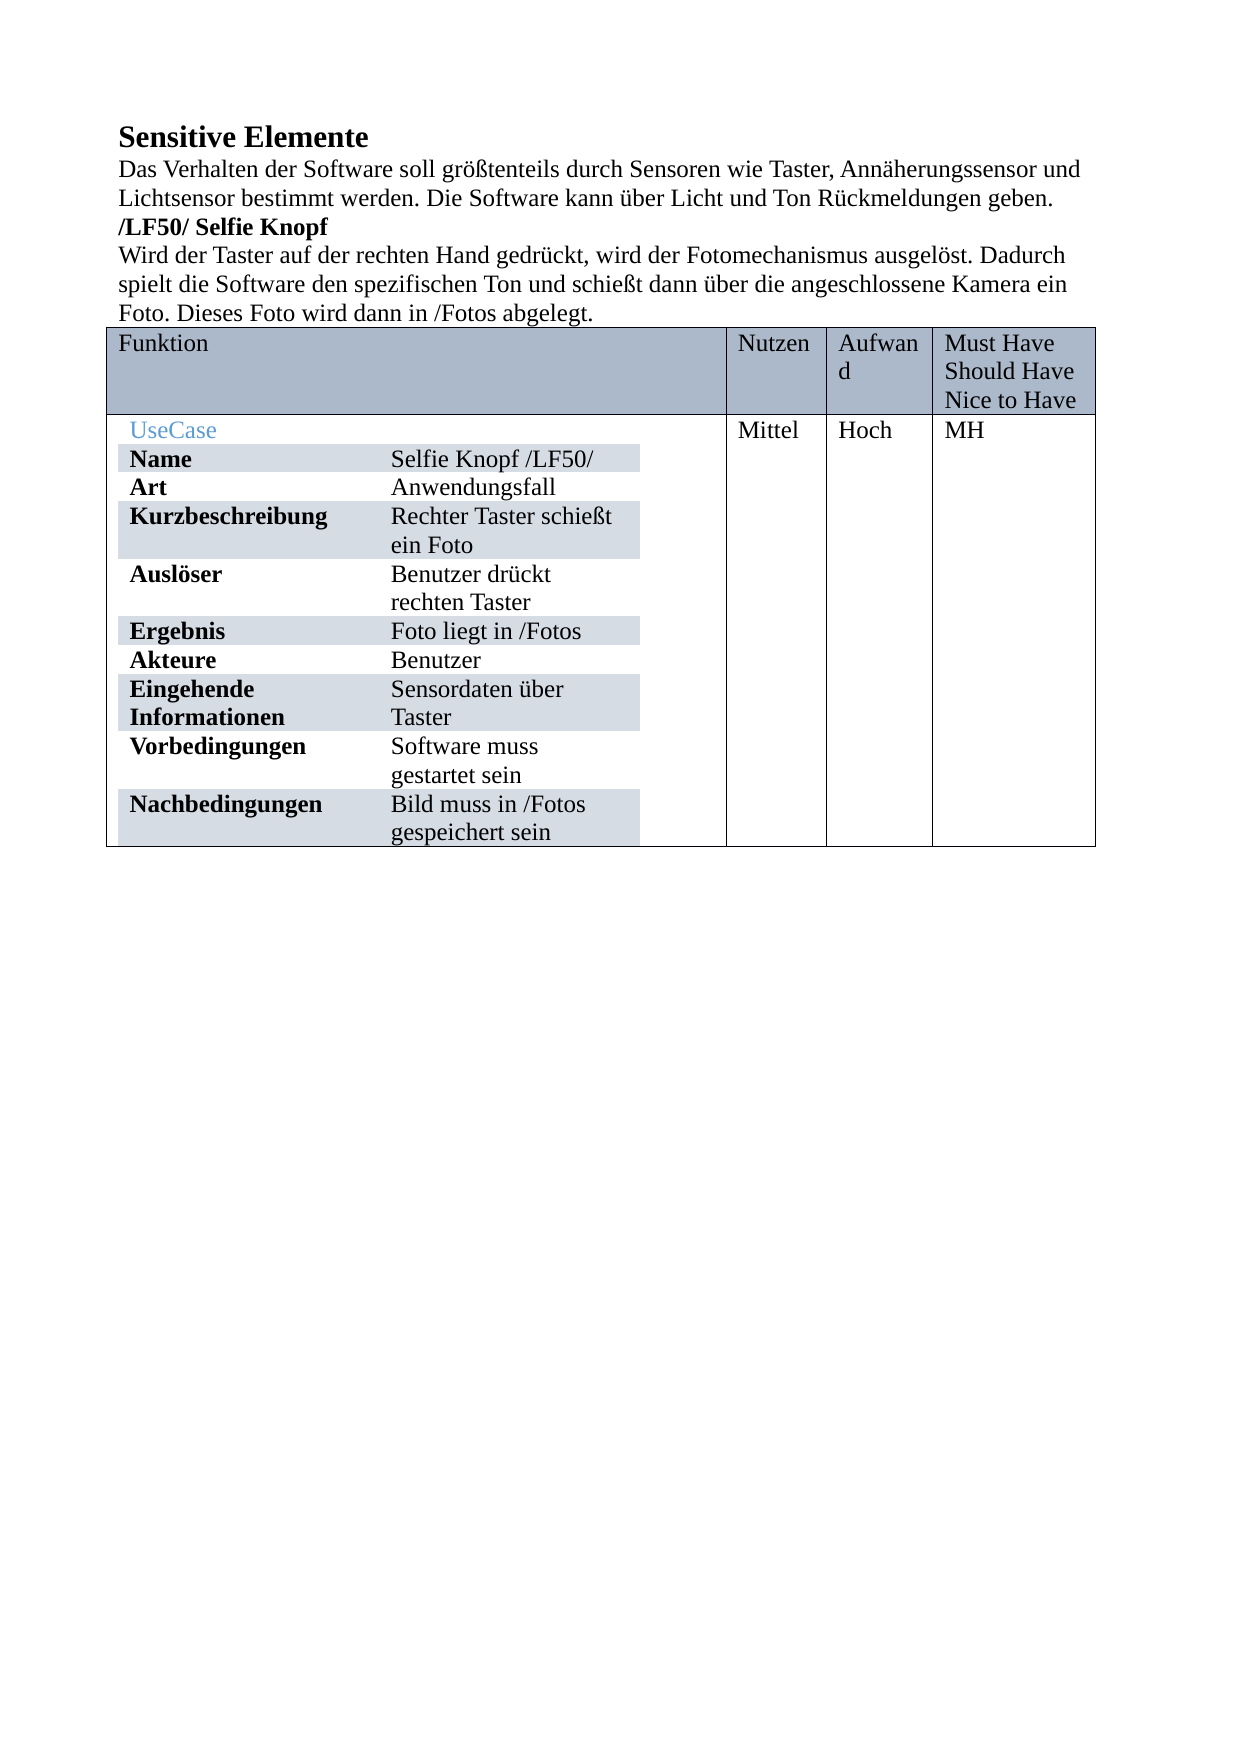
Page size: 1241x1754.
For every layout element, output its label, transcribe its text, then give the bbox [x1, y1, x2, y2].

table_cell Ergebnis [118, 616, 379, 645]
table_cell Mittel [727, 415, 826, 846]
table_header Nutzen [727, 328, 826, 414]
table_cell Anwendungsfall [379, 473, 640, 501]
table_cell Benutzer [379, 645, 640, 674]
table_cell MH [933, 415, 1095, 846]
table_header UseCase [118, 415, 379, 444]
text Das Verhalten der Software soll größtenteils durch Sensoren wie Taster, Annäherungssensor und Lichtsensor bestimmt werden. Die Software kann über Licht und Ton Rückmeldungen geben. [118, 154, 1122, 212]
table_cell Bild muss in /Fotos gespeichert sein [379, 789, 640, 846]
table_header Must Have Should Have Nice to Have [933, 328, 1095, 414]
table_cell [107, 415, 726, 846]
table_cell Selfie Knopf /LF50/ [379, 444, 640, 472]
table_cell Benutzer drückt rechten Taster [379, 559, 640, 616]
table_cell Vorbedingungen [118, 731, 379, 789]
text Wird der Taster auf der rechten Hand gedrückt, wird der Fotomechanismus ausgelöst. Dadurch spielt die Software den spezifischen Ton und schießt dann über die angeschlossene Kamera ein Foto. Dieses Foto wird dann in /Fotos abgelegt. [118, 240, 1122, 327]
table_cell Eingehende Informationen [118, 674, 379, 731]
table_header Aufwand [827, 328, 932, 414]
table_header Funktion [107, 328, 726, 414]
text Sensitive Elemente [118, 118, 1122, 154]
table_cell Sensordaten über Taster [379, 674, 640, 731]
table_cell Art [118, 473, 379, 501]
text /LF50/ Selfie Knopf [118, 212, 1122, 240]
table_cell Hoch [827, 415, 932, 846]
table_cell Rechter Taster schießt ein Foto [379, 501, 640, 559]
table_cell Name [118, 444, 379, 472]
table_cell Nachbedingungen [118, 789, 379, 846]
table_cell Akteure [118, 645, 379, 674]
table_cell Foto liegt in /Fotos [379, 616, 640, 645]
table_cell Software muss gestartet sein [379, 731, 640, 789]
table_cell Auslöser [118, 559, 379, 616]
table_cell Kurzbeschreibung [118, 501, 379, 559]
table_header [379, 415, 640, 444]
